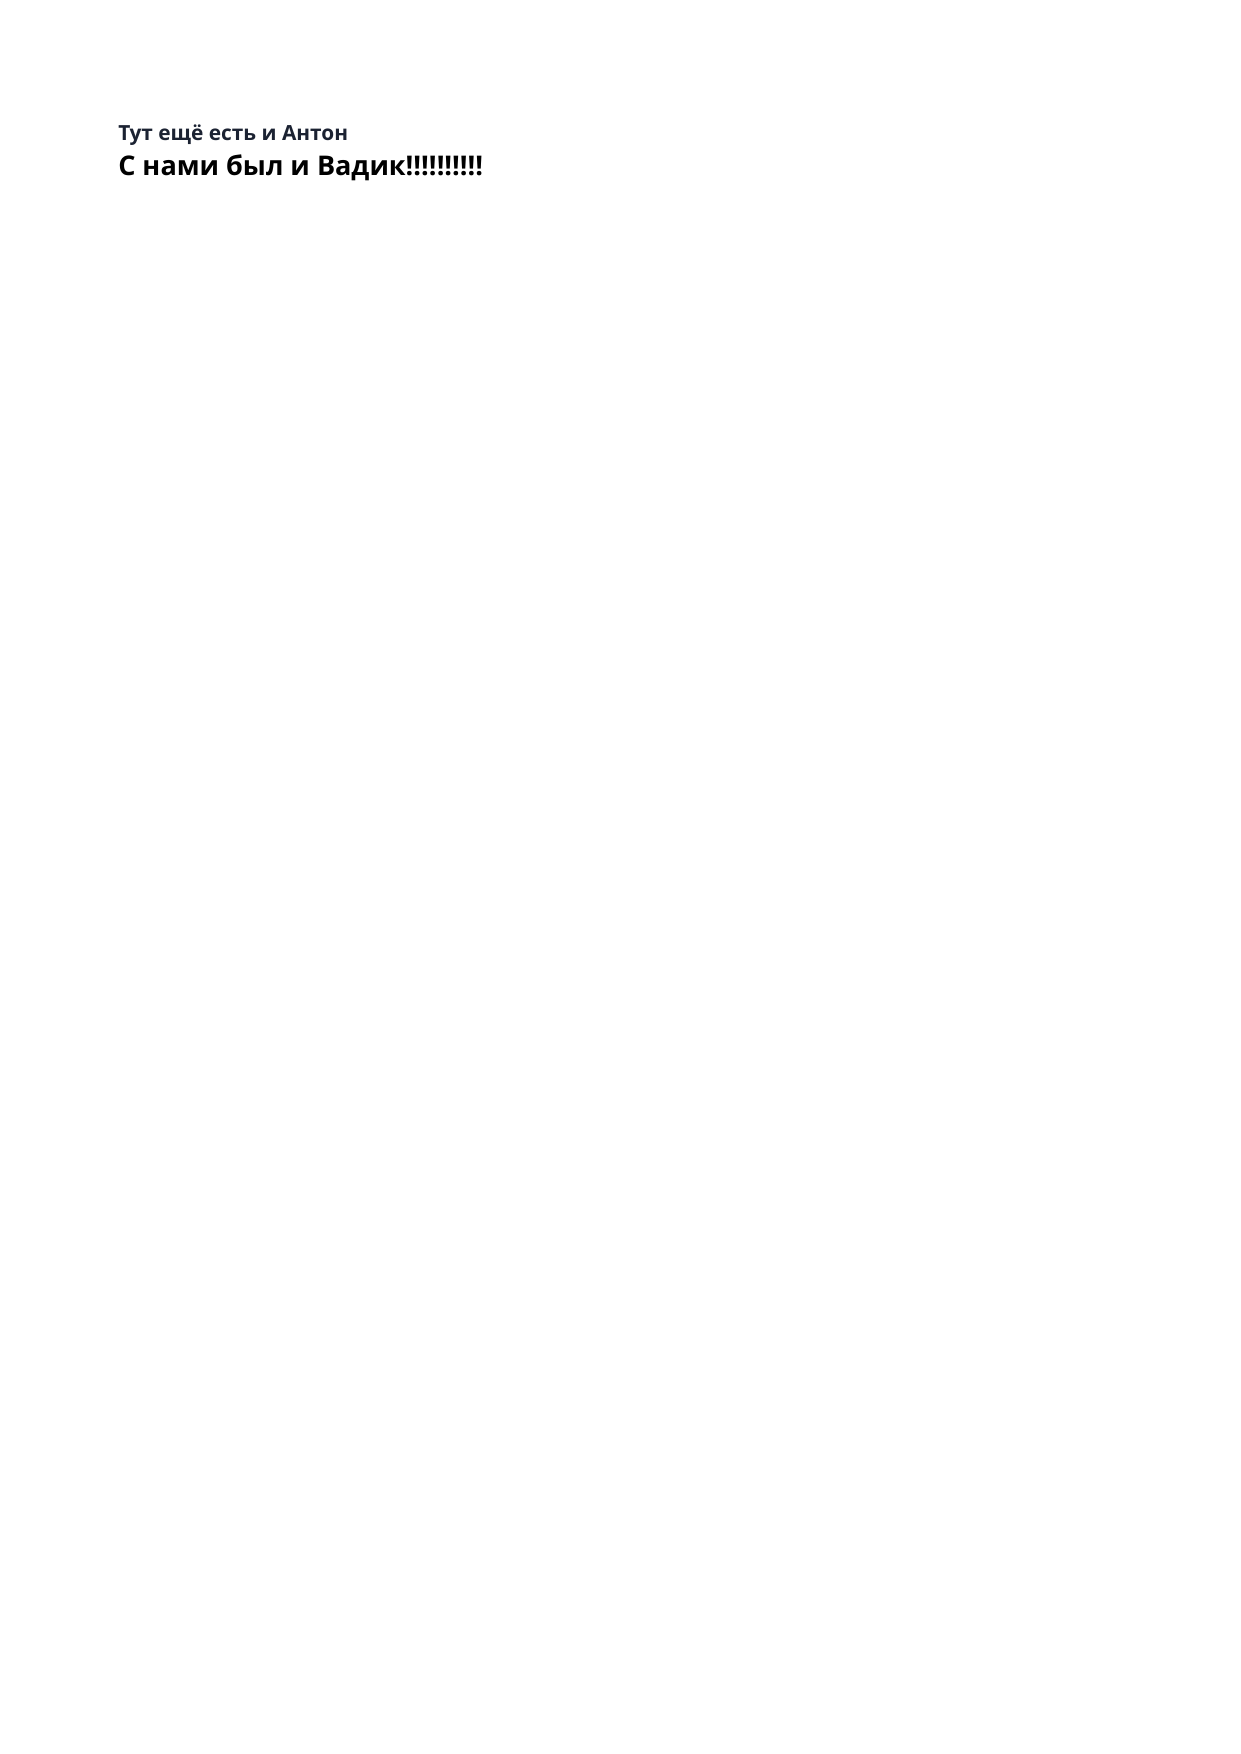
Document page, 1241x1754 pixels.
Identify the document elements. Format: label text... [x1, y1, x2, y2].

text Тут ещё есть и Антон [118, 118, 1122, 147]
text С нами был и Вадик!!!!!!!!!! [118, 147, 1122, 183]
